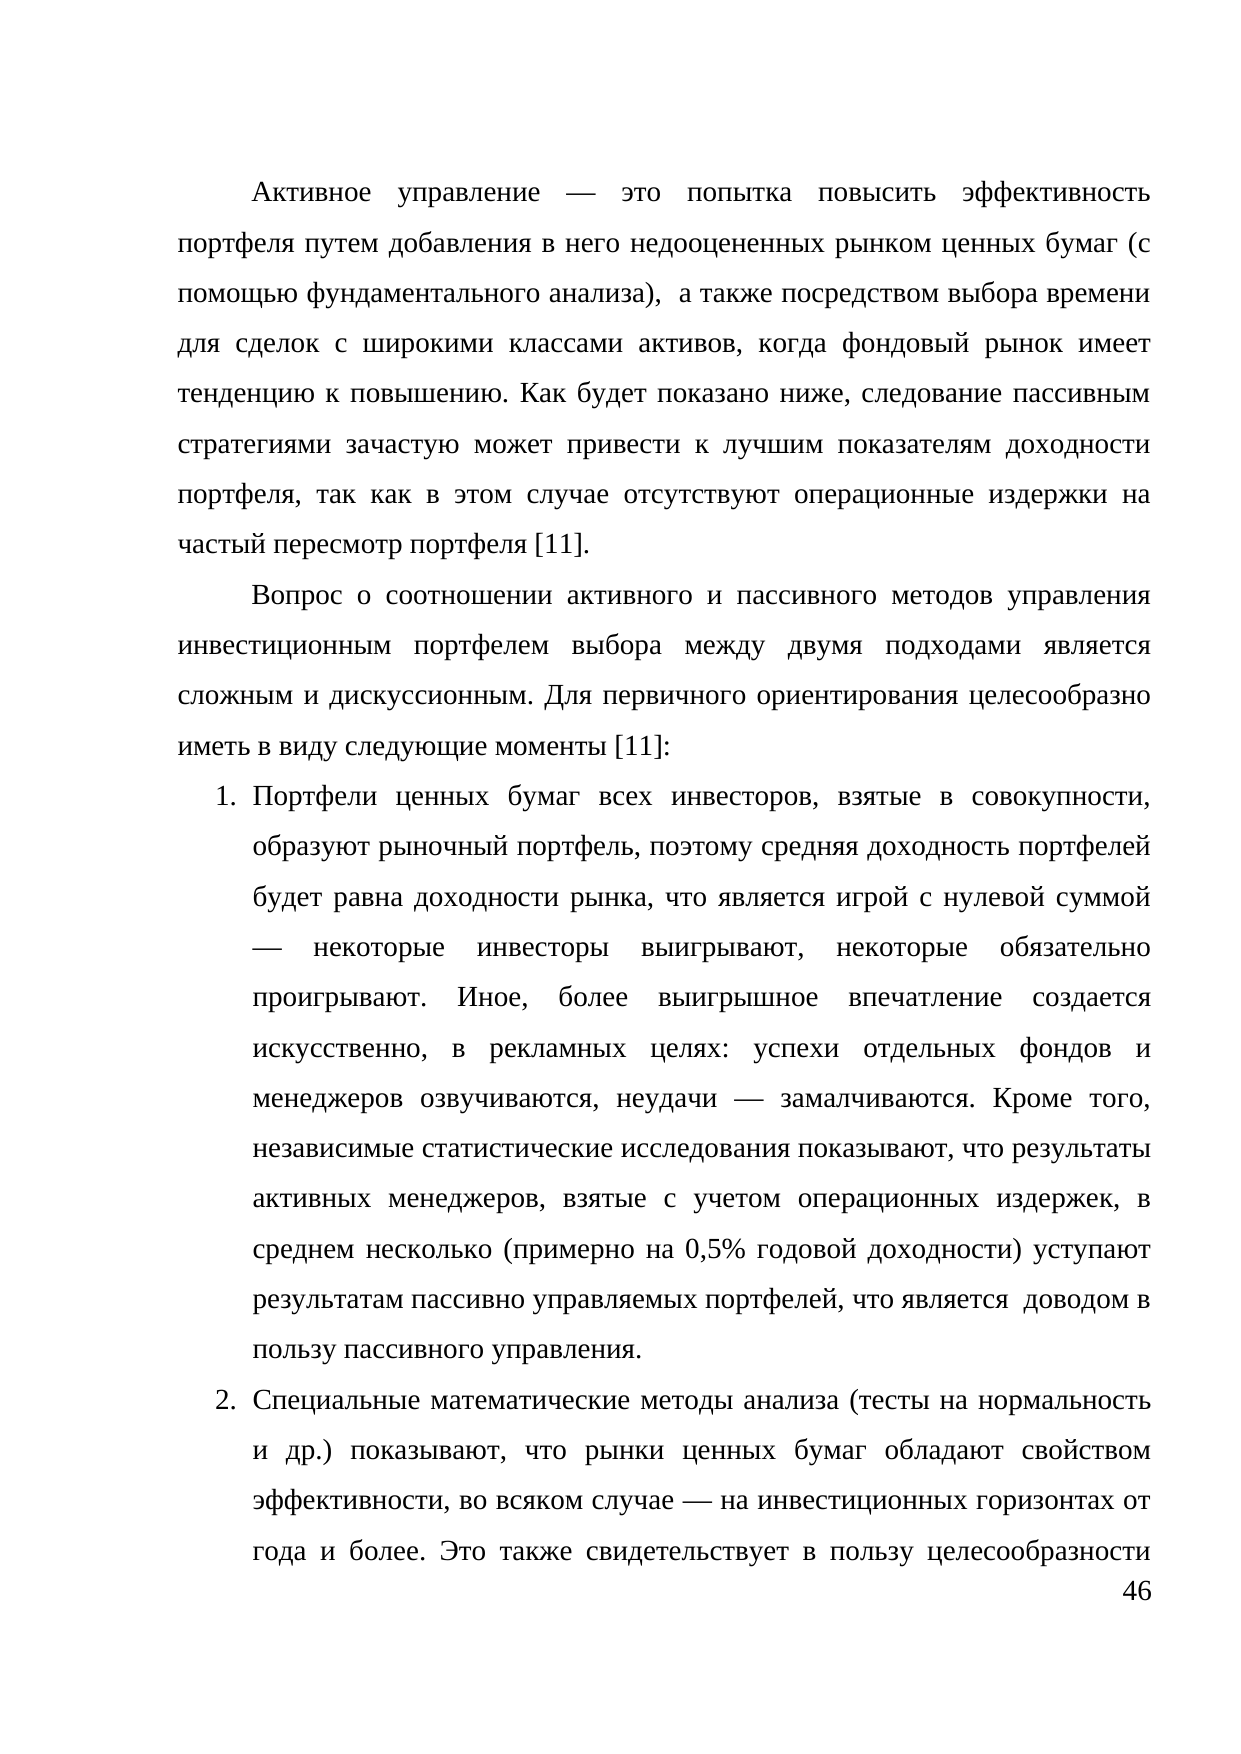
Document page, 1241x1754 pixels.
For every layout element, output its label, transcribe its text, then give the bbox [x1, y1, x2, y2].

text Активное управление — это попытка повысить эффективность портфеля путем добавления в него недооцененных рынком ценных бумаг (с помощью фундаментального анализа), а также посредством выбора времени для сделок с широкими классами активов, когда фондовый рынок имеет тенденцию к повышению. Как будет показано ниже, следование пассивным стратегиями зачастую может привести к лучшим показателям доходности портфеля, так как в этом случае отсутствуют операционные издержки на частый пересмотр портфеля [11]. [177, 174, 1152, 560]
list Портфели ценных бумаг всех инвесторов, взятые в совокупности, образуют рыночный портфель, поэтому средняя доходность портфелей будет равна доходности рынка, что является игрой с нулевой суммой — некоторые инвесторы выигрывают, некоторые обязательно проигрывают. Иное, более выигрышное впечатление создается искусственно, в рекламных целях: успехи отдельных фондов и менеджеров озвучиваются, неудачи — замалчиваются. Кроме того, независимые статистические исследования показывают, что результаты активных менеджеров, взятые с учетом операционных издержек, в среднем несколько (примерно на 0,5% годовой доходности) уступают результатам пассивно управляемых портфелей, что является доводом в пользу пассивного управления. [215, 778, 1152, 1365]
text Вопрос о соотношении активного и пассивного методов управления инвестиционным портфелем выбора между двумя подходами является сложным и дискуссионным. Для первичного ориентирования целесообразно иметь в виду следующие моменты [11]: [177, 577, 1152, 761]
list Специальные математические методы анализа (тесты на нормальность и др.) показывают, что рынки ценных бумаг обладают свойством эффективности, во всяком случае — на инвестиционных горизонтах от года и более. Это также свидетельствует в пользу целесообразности [215, 1382, 1152, 1566]
